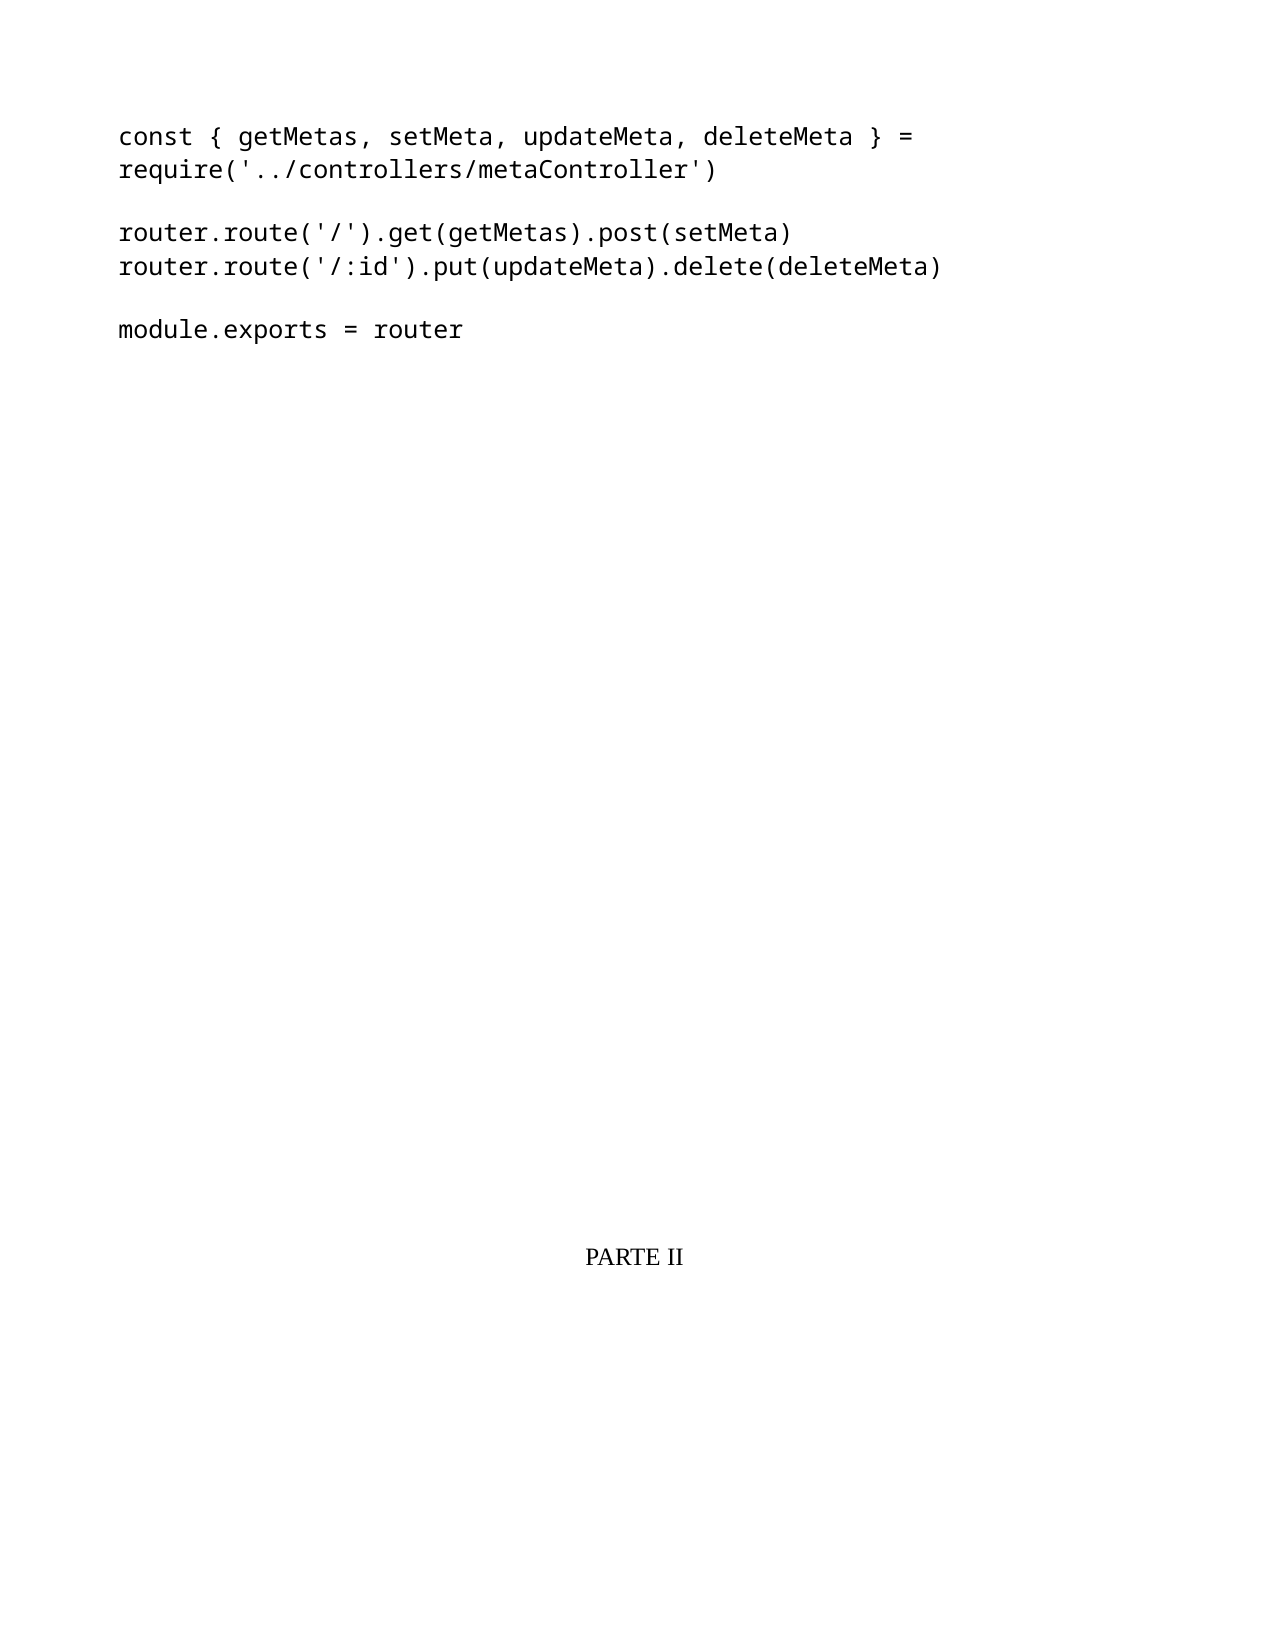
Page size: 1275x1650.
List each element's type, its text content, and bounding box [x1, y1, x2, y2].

text module.exports = router [118, 312, 1157, 346]
text PARTE II [118, 1242, 1157, 1271]
text const { getMetas, setMeta, updateMeta, deleteMeta } = require('../controllers/metaController') [118, 118, 1157, 186]
text router.route('/:id').put(updateMeta).delete(deleteMeta) [118, 249, 1157, 283]
text router.route('/').get(getMetas).post(setMeta) [118, 215, 1157, 249]
